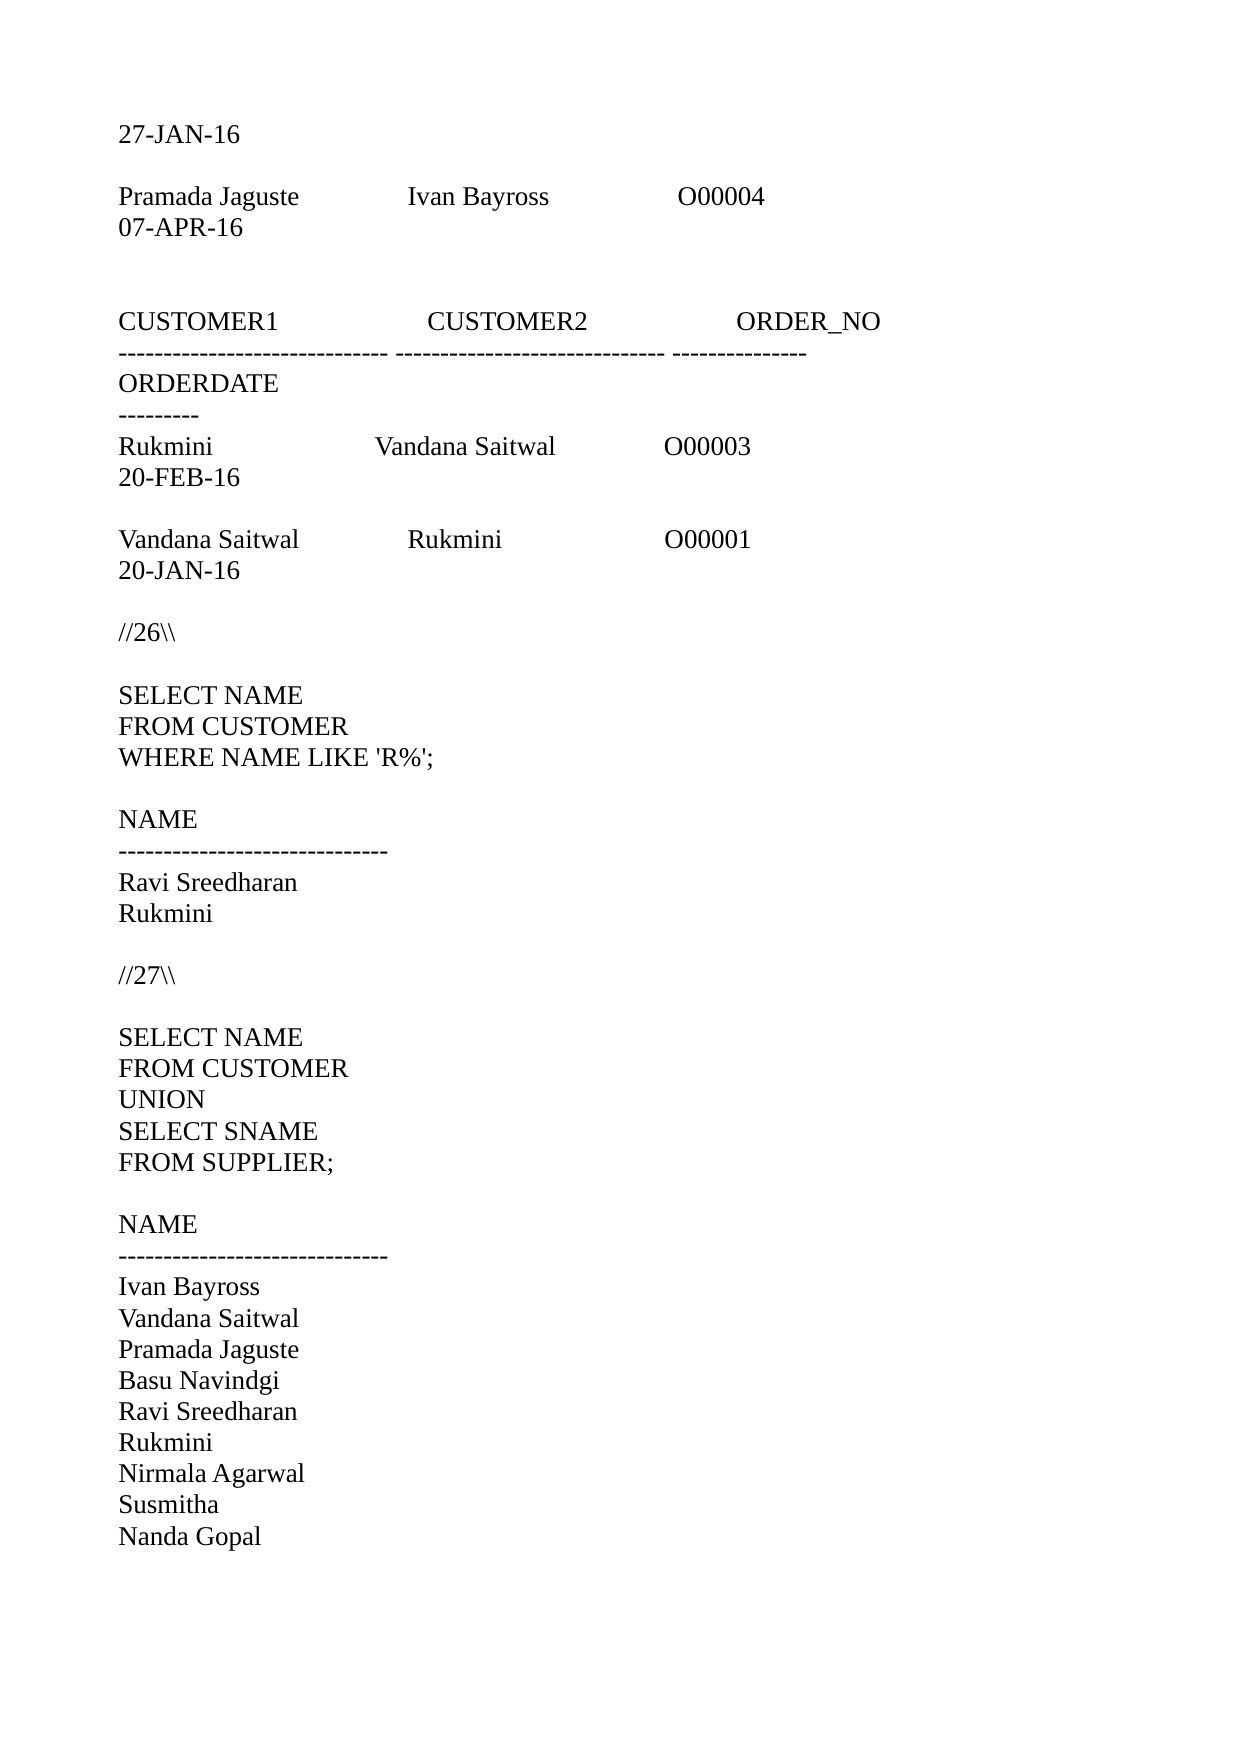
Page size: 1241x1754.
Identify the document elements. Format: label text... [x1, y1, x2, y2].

text 20-JAN-16 [118, 554, 1122, 585]
text --------- [118, 398, 1122, 429]
text UNION [118, 1084, 1122, 1115]
text FROM SUPPLIER; [118, 1146, 1122, 1177]
text //26\\ [118, 616, 1122, 648]
text Rukmini Vandana Saitwal O00003 [118, 429, 1122, 461]
text 07-APR-16 [118, 212, 1122, 243]
text SELECT NAME [118, 679, 1122, 710]
text Susmitha [118, 1488, 1122, 1520]
text Pramada Jaguste [118, 1333, 1122, 1364]
text Vandana Saitwal [118, 1302, 1122, 1333]
text //27\\ [118, 959, 1122, 990]
text NAME [118, 803, 1122, 834]
text ------------------------------ [118, 834, 1122, 866]
text SELECT SNAME [118, 1115, 1122, 1146]
text Rukmini [118, 897, 1122, 928]
text Ravi Sreedharan [118, 1395, 1122, 1426]
text Vandana Saitwal Rukmini O00001 [118, 523, 1122, 554]
text Nirmala Agarwal [118, 1457, 1122, 1488]
text Basu Navindgi [118, 1364, 1122, 1395]
text Ravi Sreedharan [118, 866, 1122, 897]
text ORDERDATE [118, 367, 1122, 398]
text Nanda Gopal [118, 1520, 1122, 1551]
text ------------------------------ [118, 1239, 1122, 1271]
text Pramada Jaguste Ivan Bayross O00004 [118, 180, 1122, 212]
text CUSTOMER1 CUSTOMER2 ORDER_NO [118, 305, 1122, 336]
text 27-JAN-16 [118, 118, 1122, 149]
text FROM CUSTOMER [118, 1052, 1122, 1084]
text NAME [118, 1208, 1122, 1239]
text ------------------------------ ------------------------------ --------------- [118, 336, 1122, 367]
text FROM CUSTOMER [118, 710, 1122, 741]
text SELECT NAME [118, 1021, 1122, 1052]
text 20-FEB-16 [118, 461, 1122, 492]
text WHERE NAME LIKE 'R%'; [118, 741, 1122, 772]
text Ivan Bayross [118, 1271, 1122, 1302]
text Rukmini [118, 1426, 1122, 1457]
